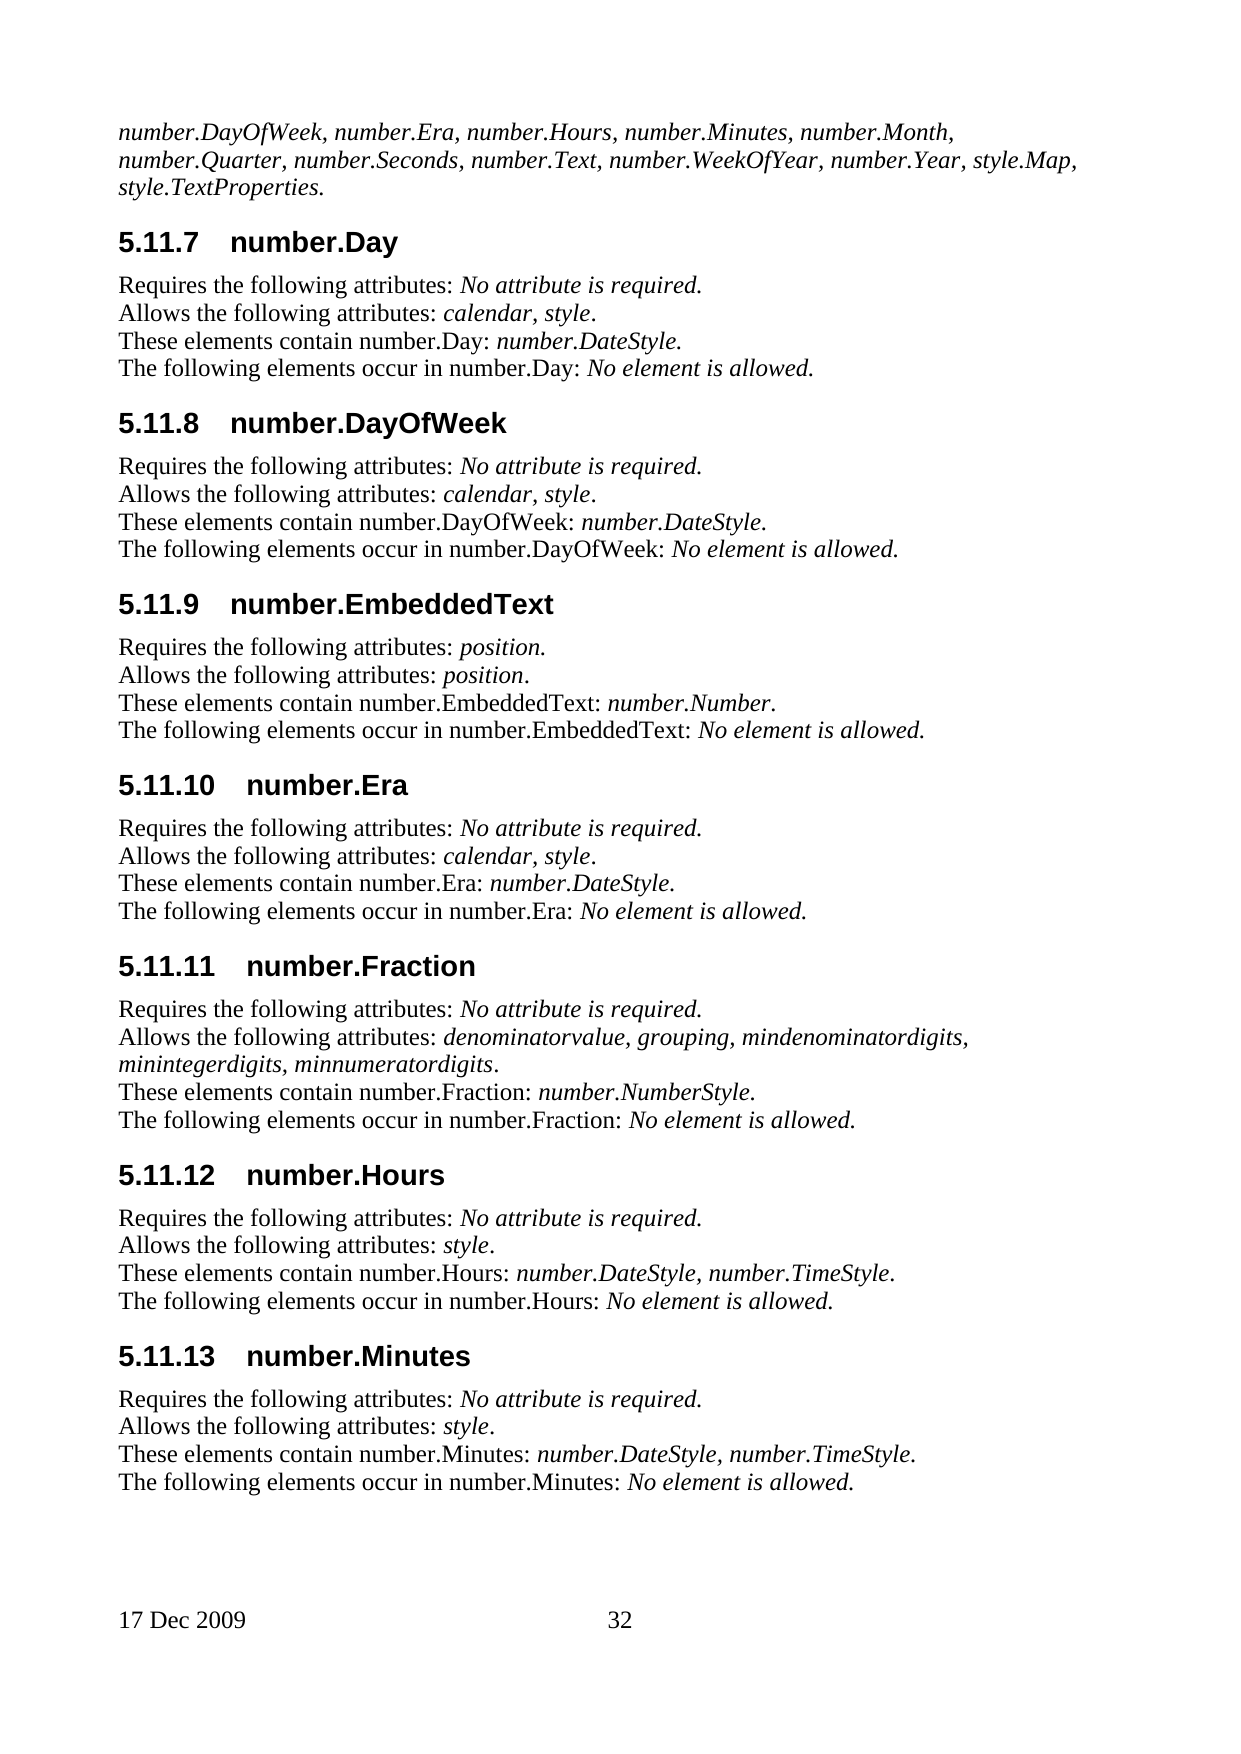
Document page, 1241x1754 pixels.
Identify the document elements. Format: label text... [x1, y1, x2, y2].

text These elements contain number.Hours: number.DateStyle, number.TimeStyle. [118, 1259, 1122, 1287]
text These elements contain number.DayOfWeek: number.DateStyle. [118, 508, 1122, 535]
subtitle number.Fraction [118, 950, 1122, 983]
text Allows the following attributes: calendar, style. [118, 299, 1122, 327]
text Allows the following attributes: style. [118, 1412, 1122, 1440]
text The following elements occur in number.EmbeddedText: No element is allowed. [118, 716, 1122, 744]
text Allows the following attributes: denominatorvalue, grouping, mindenominatordigits, minintegerdigits, minnumeratordigits. [118, 1023, 1122, 1078]
text Allows the following attributes: style. [118, 1231, 1122, 1259]
text Requires the following attributes: No attribute is required. [118, 452, 1122, 480]
text number.DayOfWeek, number.Era, number.Hours, number.Minutes, number.Month, number.Quarter, number.Seconds, number.Text, number.WeekOfYear, number.Year, style.Map, style.TextProperties. [118, 118, 1122, 201]
text The following elements occur in number.Era: No element is allowed. [118, 897, 1122, 925]
text Requires the following attributes: No attribute is required. [118, 814, 1122, 842]
text The following elements occur in number.Day: No element is allowed. [118, 354, 1122, 382]
text These elements contain number.Day: number.DateStyle. [118, 327, 1122, 354]
subtitle number.EmbeddedText [118, 588, 1122, 621]
text These elements contain number.EmbeddedText: number.Number. [118, 689, 1122, 716]
text Requires the following attributes: No attribute is required. [118, 271, 1122, 299]
text Requires the following attributes: No attribute is required. [118, 1204, 1122, 1231]
subtitle number.Era [118, 769, 1122, 802]
text Requires the following attributes: No attribute is required. [118, 995, 1122, 1023]
text Requires the following attributes: position. [118, 633, 1122, 661]
subtitle number.DayOfWeek [118, 407, 1122, 440]
text These elements contain number.Era: number.DateStyle. [118, 869, 1122, 897]
subtitle number.Day [118, 226, 1122, 259]
text The following elements occur in number.DayOfWeek: No element is allowed. [118, 535, 1122, 563]
text Allows the following attributes: position. [118, 661, 1122, 689]
text The following elements occur in number.Hours: No element is allowed. [118, 1287, 1122, 1314]
text Allows the following attributes: calendar, style. [118, 480, 1122, 508]
subtitle number.Minutes [118, 1339, 1122, 1372]
text These elements contain number.Minutes: number.DateStyle, number.TimeStyle. [118, 1440, 1122, 1468]
text The following elements occur in number.Fraction: No element is allowed. [118, 1106, 1122, 1134]
subtitle number.Hours [118, 1159, 1122, 1191]
text Requires the following attributes: No attribute is required. [118, 1385, 1122, 1412]
text The following elements occur in number.Minutes: No element is allowed. [118, 1468, 1122, 1496]
text Allows the following attributes: calendar, style. [118, 842, 1122, 869]
text These elements contain number.Fraction: number.NumberStyle. [118, 1078, 1122, 1106]
